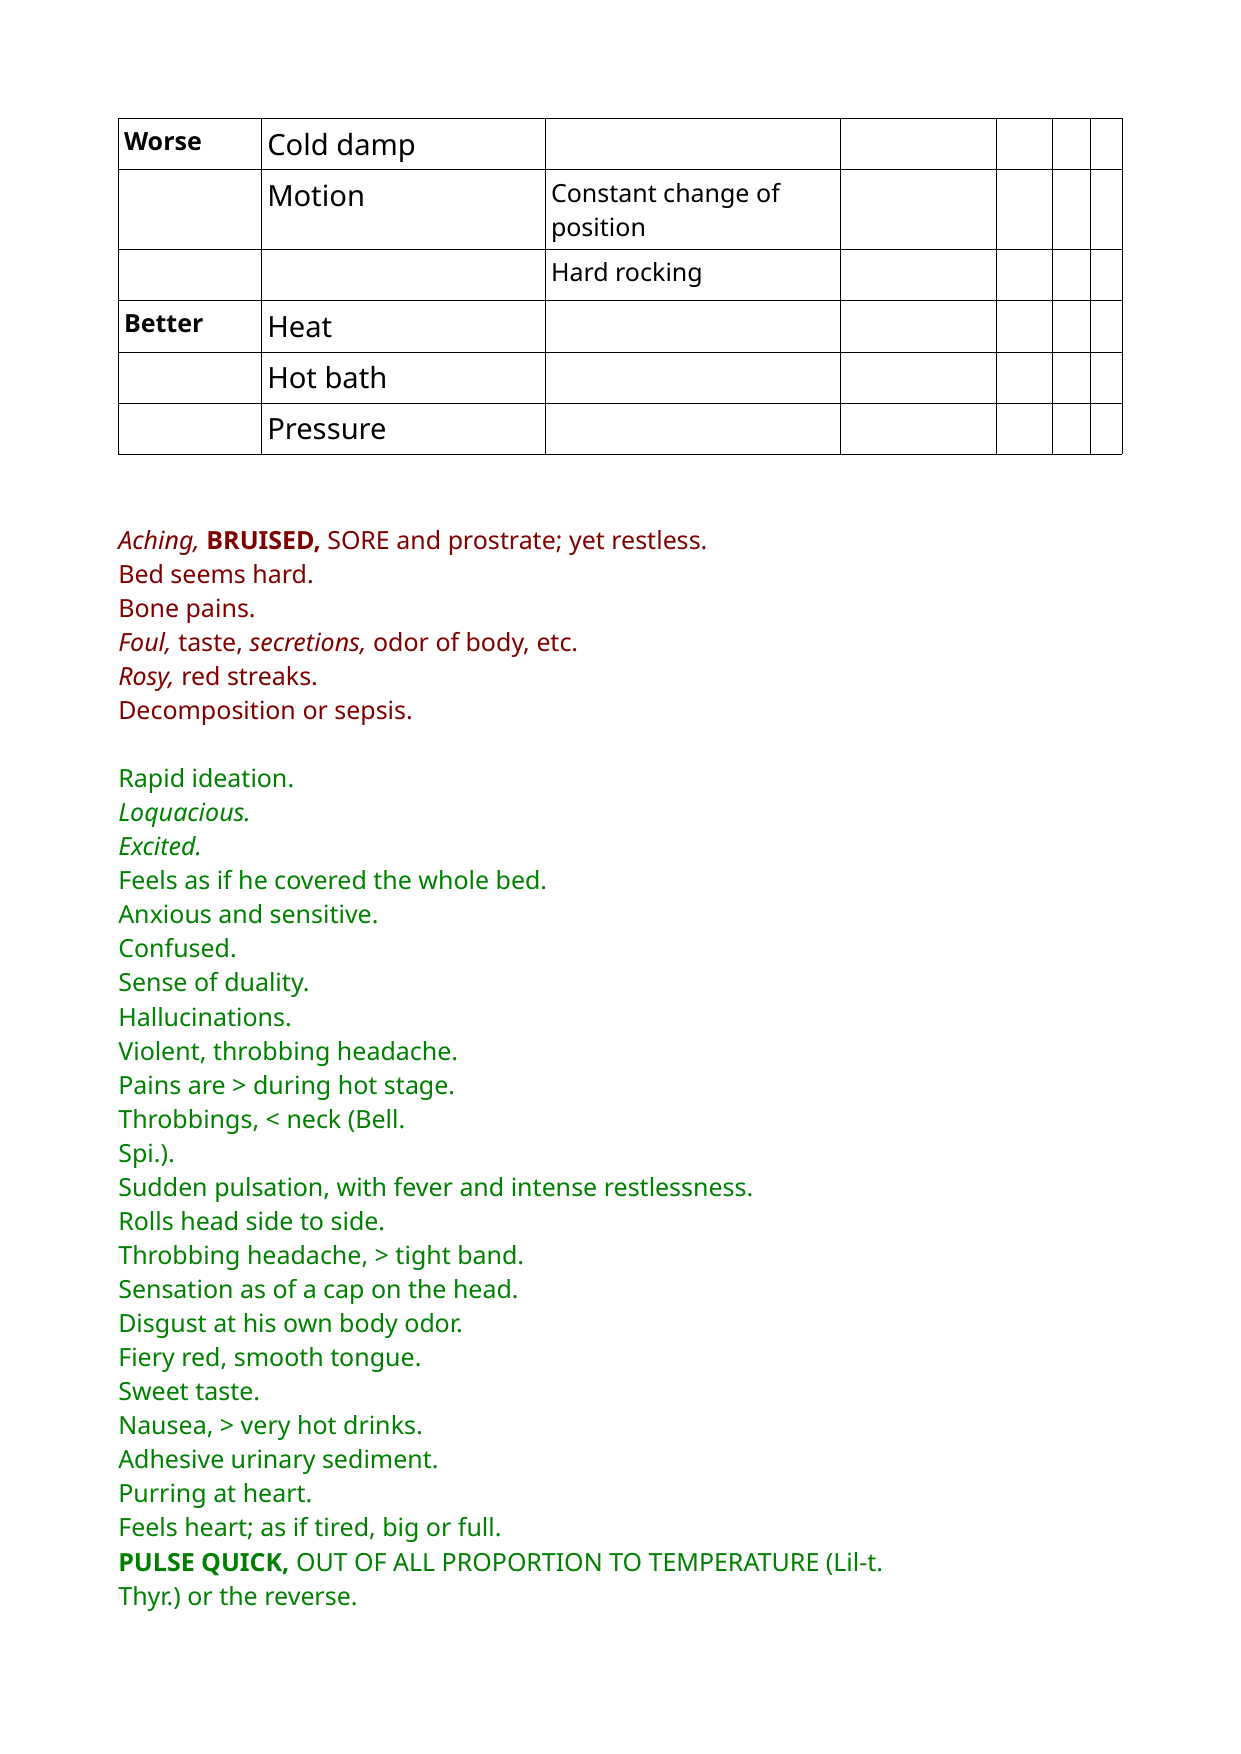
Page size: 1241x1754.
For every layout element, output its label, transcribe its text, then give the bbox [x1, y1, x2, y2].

table_cell Hard rocking [546, 250, 840, 300]
text Violent, throbbing headache. [118, 1033, 1122, 1067]
text Sense of duality. [118, 965, 1122, 999]
text Nausea, > very hot drinks. [118, 1408, 1122, 1442]
table_cell [1091, 301, 1122, 352]
text Feels heart; as if tired, big or full. [118, 1510, 1122, 1544]
table_cell [841, 250, 996, 300]
text Bed seems hard. [118, 556, 1122, 590]
text Sensation as of a cap on the head. [118, 1272, 1122, 1306]
table_cell [1053, 170, 1090, 249]
table_cell [1053, 353, 1090, 403]
table_cell [1091, 353, 1122, 403]
table_cell [1091, 250, 1122, 300]
text Throbbings, < neck (Bell. [118, 1101, 1122, 1135]
table_cell [1091, 119, 1122, 169]
table_cell Worse [119, 119, 261, 169]
text Hallucinations. [118, 999, 1122, 1033]
table_cell Hot bath [262, 353, 545, 403]
table_cell [1091, 170, 1122, 249]
table_cell [997, 119, 1052, 169]
table_cell [119, 250, 261, 300]
table_cell [262, 250, 545, 300]
text Aching, BRUISED, SORE and prostrate; yet restless. [118, 522, 1122, 556]
table_cell [841, 170, 996, 249]
table_cell [997, 353, 1052, 403]
table_cell [997, 404, 1052, 454]
table_cell Constant change of position [546, 170, 840, 249]
text Thyr.) or the reverse. [118, 1578, 1122, 1612]
table_cell [1053, 119, 1090, 169]
text Decomposition or sepsis. [118, 693, 1122, 727]
table_cell Pressure [262, 404, 545, 454]
table_cell Cold damp [262, 119, 545, 169]
table_cell [546, 404, 840, 454]
text Sudden pulsation, with fever and intense restlessness. [118, 1169, 1122, 1203]
text Sweet taste. [118, 1374, 1122, 1408]
table_cell [841, 119, 996, 169]
text Rapid ideation. [118, 761, 1122, 795]
table_cell [1053, 250, 1090, 300]
text Disgust at his own body odor. [118, 1306, 1122, 1340]
table_cell [997, 250, 1052, 300]
table_cell [997, 301, 1052, 352]
table_cell [119, 404, 261, 454]
text PULSE QUICK, OUT OF ALL PROPORTION TO TEMPERATURE (Lil-t. [118, 1544, 1122, 1578]
text Pains are > during hot stage. [118, 1067, 1122, 1101]
table_cell [997, 170, 1052, 249]
text Bone pains. [118, 590, 1122, 624]
table_cell [119, 353, 261, 403]
text Spi.). [118, 1135, 1122, 1169]
table_cell [841, 404, 996, 454]
table_cell Better [119, 301, 261, 352]
text Throbbing headache, > tight band. [118, 1238, 1122, 1272]
text Rosy, red streaks. [118, 658, 1122, 693]
table_cell Heat [262, 301, 545, 352]
text Fiery red, smooth tongue. [118, 1340, 1122, 1374]
text Foul, taste, secretions, odor of body, etc. [118, 624, 1122, 658]
table_cell [546, 301, 840, 352]
table_cell [1091, 404, 1122, 454]
table_cell [841, 353, 996, 403]
table_cell [841, 301, 996, 352]
text Adhesive urinary sediment. [118, 1442, 1122, 1476]
text Anxious and sensitive. [118, 897, 1122, 931]
table_cell [546, 353, 840, 403]
text Confused. [118, 931, 1122, 965]
text Loquacious. [118, 795, 1122, 829]
text Feels as if he covered the whole bed. [118, 863, 1122, 897]
table_cell [546, 119, 840, 169]
text Excited. [118, 829, 1122, 863]
table_cell Motion [262, 170, 545, 249]
table_cell [1053, 404, 1090, 454]
text Rolls head side to side. [118, 1203, 1122, 1238]
table_cell [119, 170, 261, 249]
table_cell [1053, 301, 1090, 352]
text Purring at heart. [118, 1476, 1122, 1510]
